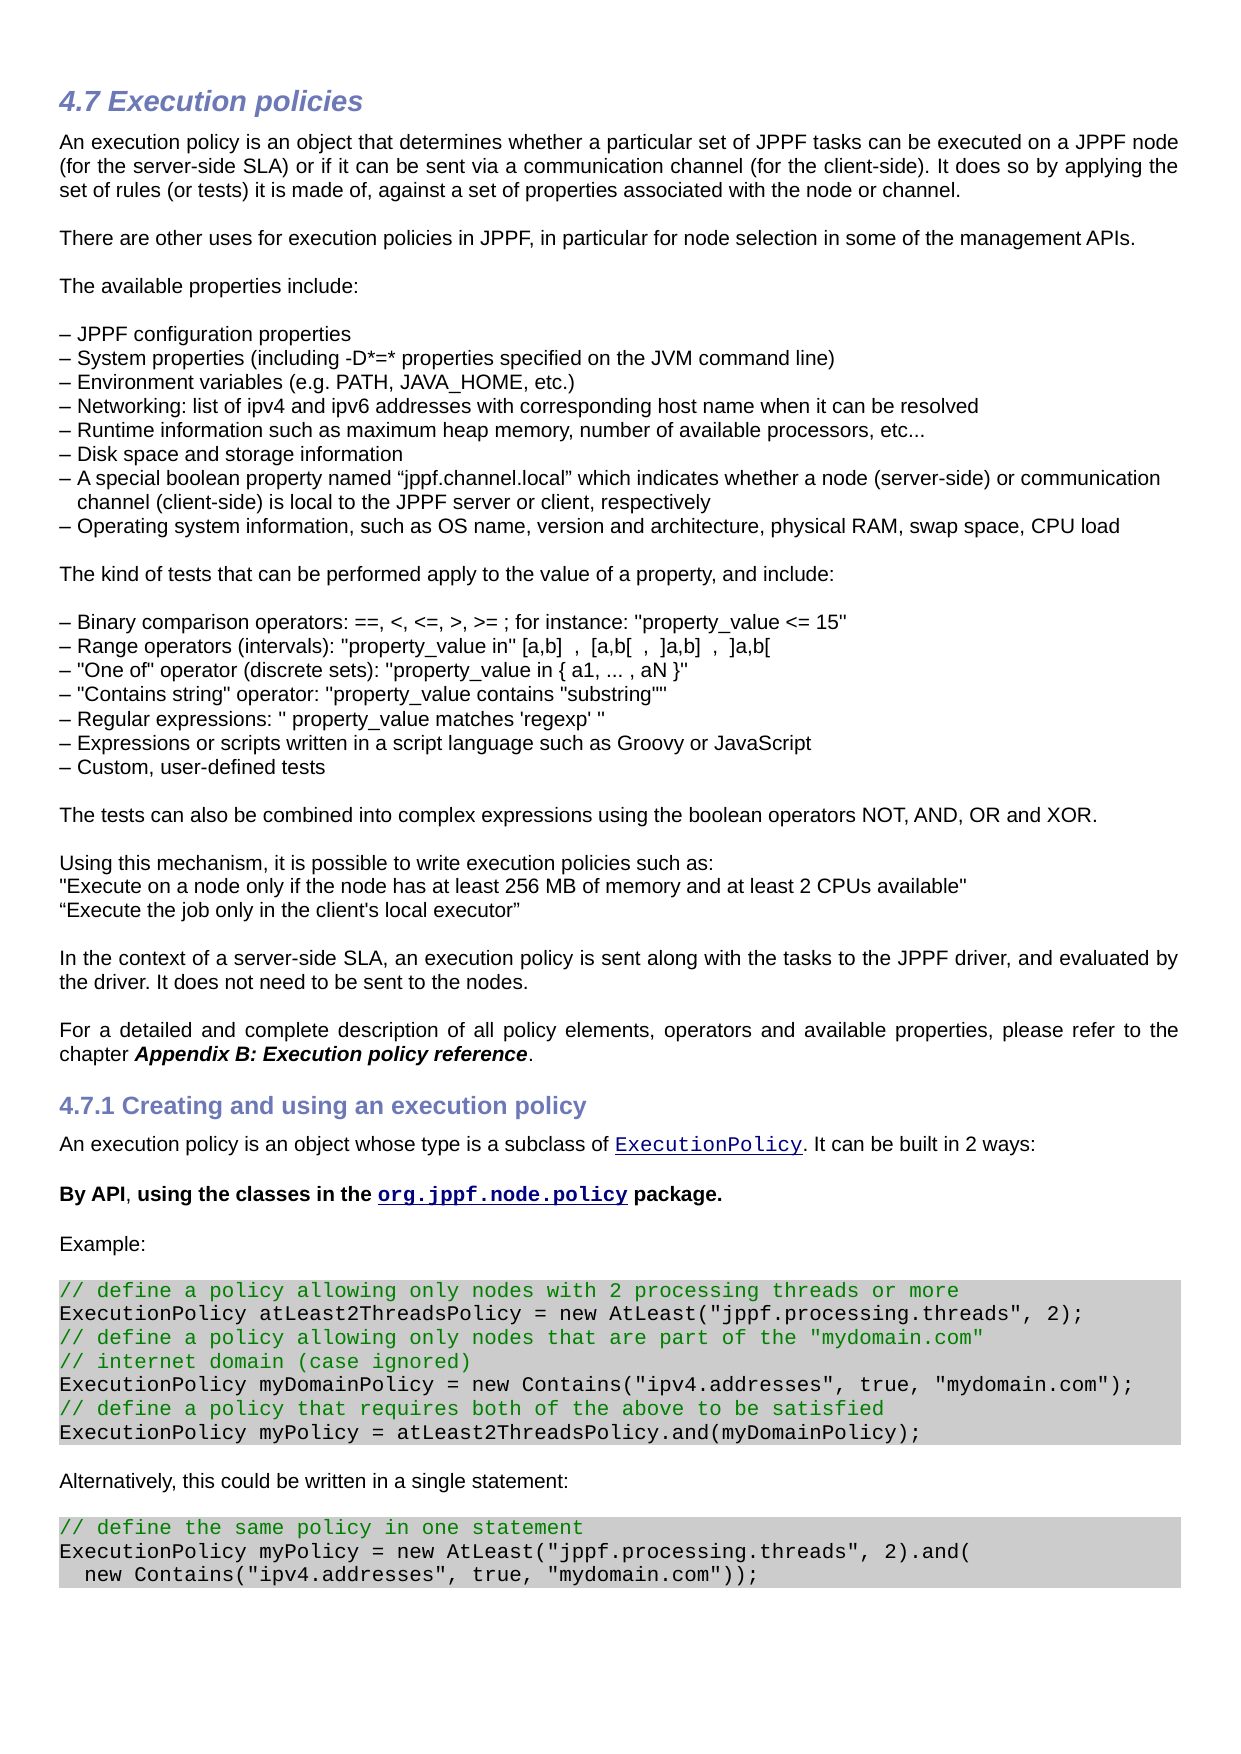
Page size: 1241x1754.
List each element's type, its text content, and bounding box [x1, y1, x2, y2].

list Networking: list of ipv4 and ipv6 addresses with corresponding host name when it can be resolved [59, 394, 1181, 418]
subtitle Execution policies [59, 84, 1181, 118]
text // define a policy allowing only nodes that are part of the "mydomain.com" [59, 1327, 1181, 1351]
list Custom, user-defined tests [59, 754, 1181, 778]
text // define a policy that requires both of the above to be satisfied [59, 1398, 1181, 1422]
list Runtime information such as maximum heap memory, number of available processors, etc... [59, 418, 1181, 442]
text An execution policy is an object that determines whether a particular set of JPPF tasks can be executed on a JPPF node (for the server-side SLA) or if it can be sent via a communication channel (for the client-side). It does so by applying the set of rules (or tests) it is made of, against a set of properties associated with the node or channel. [59, 130, 1181, 202]
list Regular expressions: '' property_value matches 'regexp' '' [59, 706, 1181, 730]
text // define the same policy in one statement [59, 1517, 1181, 1541]
text In the context of a server-side SLA, an execution policy is sent along with the tasks to the JPPF driver, and evaluated by the driver. It does not need to be sent to the nodes. [59, 946, 1181, 994]
text The tests can also be combined into complex expressions using the boolean operators NOT, AND, OR and XOR. [59, 802, 1181, 826]
list Disk space and storage information [59, 442, 1181, 466]
list Operating system information, such as OS name, version and architecture, physical RAM, swap space, CPU load [59, 514, 1181, 538]
text ExecutionPolicy myPolicy = new AtLeast("jppf.processing.threads", 2).and( [59, 1541, 1181, 1564]
text An execution policy is an object whose type is a subclass of ExecutionPolicy. It can be built in 2 ways: [59, 1132, 1181, 1158]
text // internet domain (case ignored) [59, 1351, 1181, 1374]
text By API, using the classes in the org.jppf.node.policy package. [59, 1182, 1181, 1208]
text ExecutionPolicy myDomainPolicy = new Contains("ipv4.addresses", true, "mydomain.com"); [59, 1374, 1181, 1398]
text ExecutionPolicy atLeast2ThreadsPolicy = new AtLeast("jppf.processing.threads", 2); [59, 1303, 1181, 1327]
list A special boolean property named “jppf.channel.local” which indicates whether a node (server-side) or communication channel (client-side) is local to the JPPF server or client, respectively [59, 466, 1181, 514]
list "Contains string" operator: ''property_value contains "substring"'' [59, 682, 1181, 706]
text Alternatively, this could be written in a single statement: [59, 1469, 1181, 1493]
subtitle Creating and using an execution policy [59, 1091, 1181, 1120]
text "Execute on a node only if the node has at least 256 MB of memory and at least 2 CPUs available" [59, 874, 1181, 898]
list Range operators (intervals): ''property_value in'' [a,b] , [a,b[ , ]a,b] , ]a,b[ [59, 634, 1181, 658]
text For a detailed and complete description of all policy elements, operators and available properties, please refer to the chapter Appendix B: Execution policy reference. [59, 1018, 1181, 1066]
text Example: [59, 1232, 1181, 1256]
text new Contains("ipv4.addresses", true, "mydomain.com")); [59, 1564, 1181, 1588]
list Environment variables (e.g. PATH, JAVA_HOME, etc.) [59, 370, 1181, 394]
list "One of" operator (discrete sets): ''property_value in { a1, ... , aN }'' [59, 658, 1181, 682]
list System properties (including -D*=* properties specified on the JVM command line) [59, 346, 1181, 370]
text // define a policy allowing only nodes with 2 processing threads or more [59, 1280, 1181, 1303]
text There are other uses for execution policies in JPPF, in particular for node selection in some of the management APIs. [59, 226, 1181, 250]
text “Execute the job only in the client's local executor” [59, 898, 1181, 922]
list JPPF configuration properties [59, 322, 1181, 346]
text ExecutionPolicy myPolicy = atLeast2ThreadsPolicy.and(myDomainPolicy); [59, 1422, 1181, 1445]
text Using this mechanism, it is possible to write execution policies such as: [59, 850, 1181, 874]
list Expressions or scripts written in a script language such as Groovy or JavaScript [59, 730, 1181, 754]
text The kind of tests that can be performed apply to the value of a property, and include: [59, 562, 1181, 586]
text The available properties include: [59, 274, 1181, 298]
list Binary comparison operators: ==, <, <=, >, >= ; for instance: ''property_value <= 15'' [59, 610, 1181, 634]
